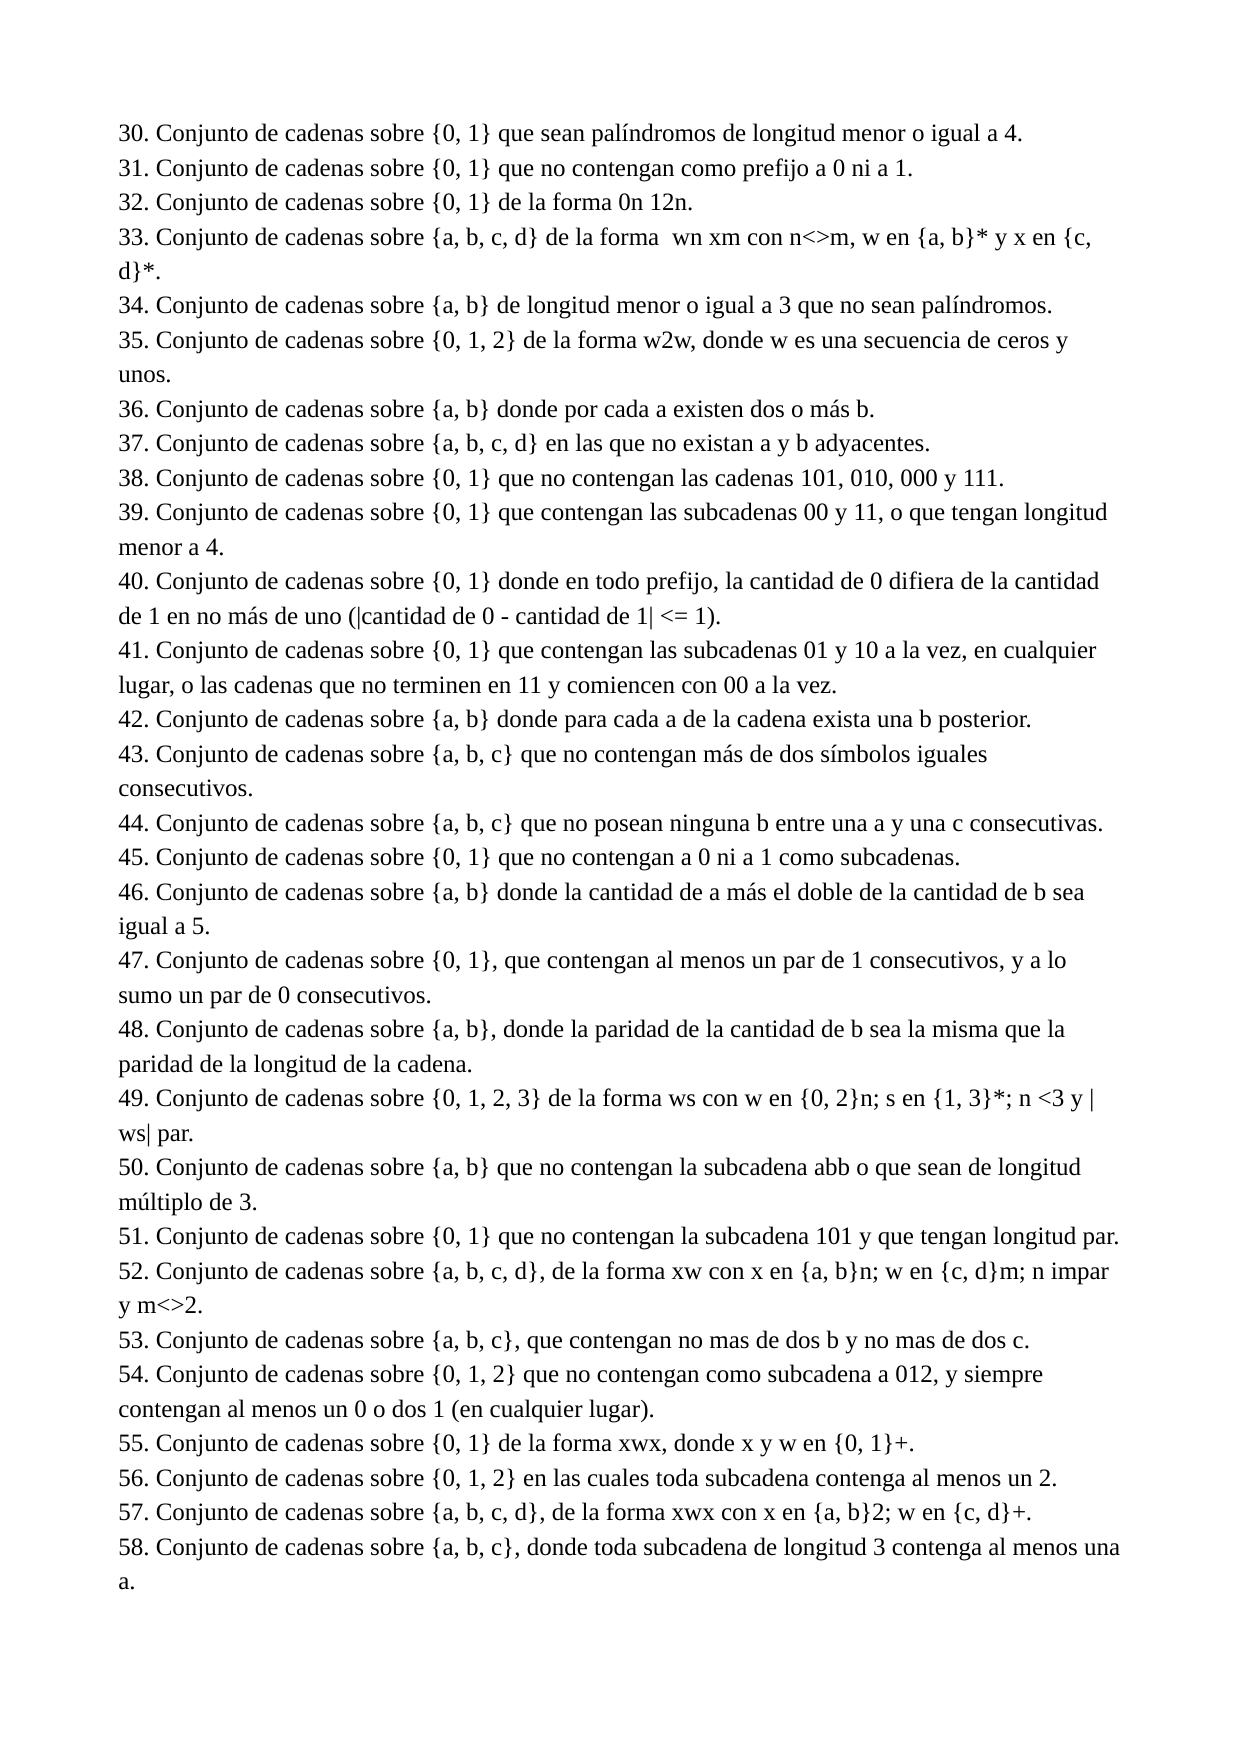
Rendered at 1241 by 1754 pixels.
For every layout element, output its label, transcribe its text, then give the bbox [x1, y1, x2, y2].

text 48. Conjunto de cadenas sobre {a, b}, donde la paridad de la cantidad de b sea la misma que la paridad de la longitud de la cadena. [118, 1014, 1122, 1078]
text 49. Conjunto de cadenas sobre {0, 1, 2, 3} de la forma ws con w en {0, 2}n; s en {1, 3}*; n <3 y |ws| par. [118, 1083, 1122, 1147]
text 40. Conjunto de cadenas sobre {0, 1} donde en todo prefijo, la cantidad de 0 difiera de la cantidad de 1 en no más de uno (|cantidad de 0 - cantidad de 1| <= 1). [118, 566, 1122, 629]
text 50. Conjunto de cadenas sobre {a, b} que no contengan la subcadena abb o que sean de longitud múltiplo de 3. [118, 1152, 1122, 1216]
text 47. Conjunto de cadenas sobre {0, 1}, que contengan al menos un par de 1 consecutivos, y a lo sumo un par de 0 consecutivos. [118, 946, 1122, 1009]
text 36. Conjunto de cadenas sobre {a, b} donde por cada a existen dos o más b. [118, 394, 1122, 423]
text 58. Conjunto de cadenas sobre {a, b, c}, donde toda subcadena de longitud 3 contenga al menos una a. [118, 1532, 1122, 1595]
text 37. Conjunto de cadenas sobre {a, b, c, d} en las que no existan a y b adyacentes. [118, 428, 1122, 457]
text 41. Conjunto de cadenas sobre {0, 1} que contengan las subcadenas 01 y 10 a la vez, en cualquier lugar, o las cadenas que no terminen en 11 y comiencen con 00 a la vez. [118, 635, 1122, 698]
text 42. Conjunto de cadenas sobre {a, b} donde para cada a de la cadena exista una b posterior. [118, 704, 1122, 733]
text 56. Conjunto de cadenas sobre {0, 1, 2} en las cuales toda subcadena contenga al menos un 2. [118, 1463, 1122, 1492]
text 43. Conjunto de cadenas sobre {a, b, c} que no contengan más de dos símbolos iguales consecutivos. [118, 739, 1122, 802]
text 30. Conjunto de cadenas sobre {0, 1} que sean palíndromos de longitud menor o igual a 4. [118, 118, 1122, 147]
text 54. Conjunto de cadenas sobre {0, 1, 2} que no contengan como subcadena a 012, y siempre contengan al menos un 0 o dos 1 (en cualquier lugar). [118, 1359, 1122, 1423]
text 46. Conjunto de cadenas sobre {a, b} donde la cantidad de a más el doble de la cantidad de b sea igual a 5. [118, 877, 1122, 940]
text 55. Conjunto de cadenas sobre {0, 1} de la forma xwx, donde x y w en {0, 1}+. [118, 1428, 1122, 1457]
text 35. Conjunto de cadenas sobre {0, 1, 2} de la forma w2w, donde w es una secuencia de ceros y unos. [118, 325, 1122, 388]
text 34. Conjunto de cadenas sobre {a, b} de longitud menor o igual a 3 que no sean palíndromos. [118, 291, 1122, 319]
text 31. Conjunto de cadenas sobre {0, 1} que no contengan como prefijo a 0 ni a 1. [118, 153, 1122, 181]
text 39. Conjunto de cadenas sobre {0, 1} que contengan las subcadenas 00 y 11, o que tengan longitud menor a 4. [118, 497, 1122, 561]
text 51. Conjunto de cadenas sobre {0, 1} que no contengan la subcadena 101 y que tengan longitud par. 52. Conjunto de cadenas sobre {a, b, c, d}, de la forma xw con x en {a, b}n; w en {c, d}m; n impar y m<>2. [118, 1221, 1122, 1319]
text 33. Conjunto de cadenas sobre {a, b, c, d} de la forma wn xm con n<>m, w en {a, b}* y x en {c, d}*. [118, 222, 1122, 285]
text 38. Conjunto de cadenas sobre {0, 1} que no contengan las cadenas 101, 010, 000 y 111. [118, 463, 1122, 492]
text 53. Conjunto de cadenas sobre {a, b, c}, que contengan no mas de dos b y no mas de dos c. [118, 1325, 1122, 1354]
text 57. Conjunto de cadenas sobre {a, b, c, d}, de la forma xwx con x en {a, b}2; w en {c, d}+. [118, 1497, 1122, 1526]
text 44. Conjunto de cadenas sobre {a, b, c} que no posean ninguna b entre una a y una c consecutivas. 45. Conjunto de cadenas sobre {0, 1} que no contengan a 0 ni a 1 como subcadenas. [118, 808, 1122, 871]
text 32. Conjunto de cadenas sobre {0, 1} de la forma 0n 12n. [118, 187, 1122, 216]
